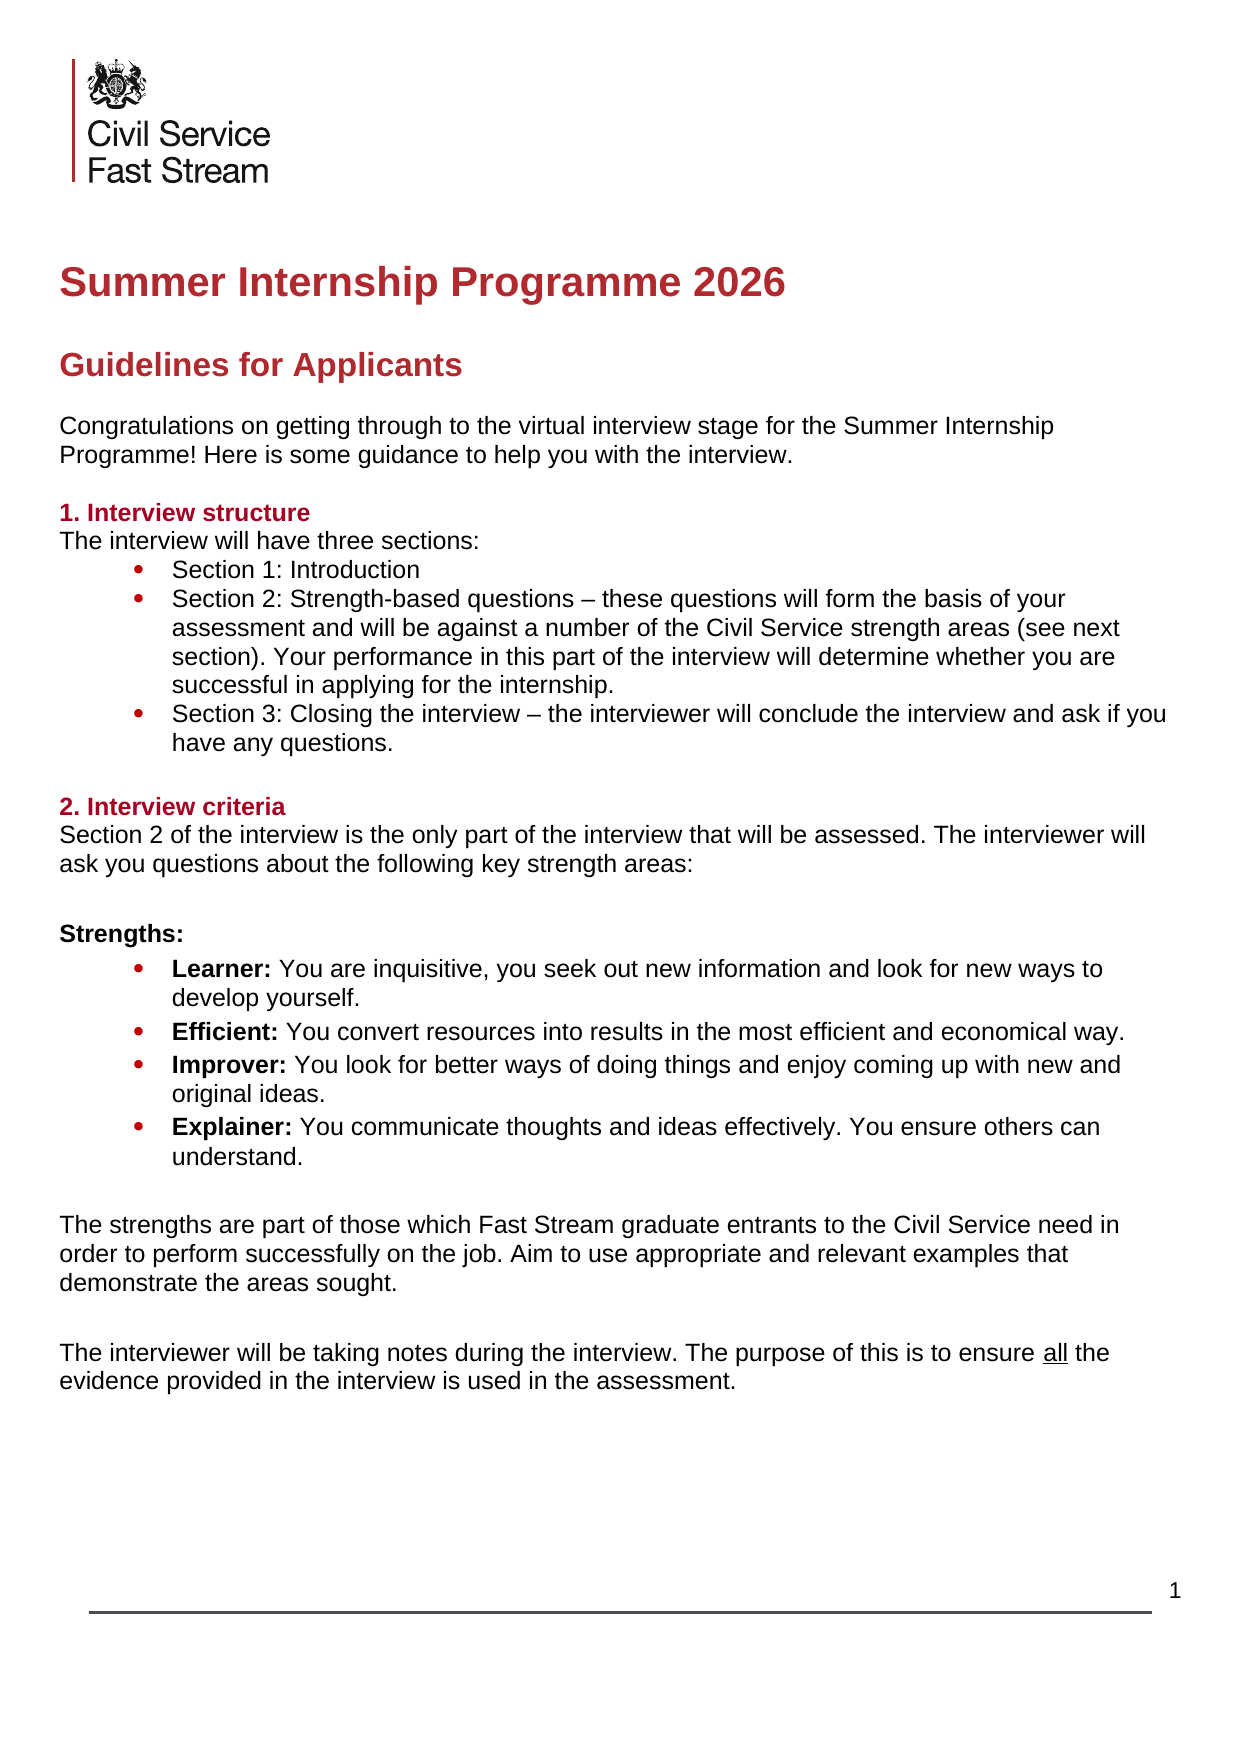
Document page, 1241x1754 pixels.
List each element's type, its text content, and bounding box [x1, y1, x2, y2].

subtitle Guidelines for Applicants [59, 345, 1181, 383]
text 1. Interview structure [59, 498, 1181, 526]
text The strengths are part of those which Fast Stream graduate entrants to the Civil Service need in order to perform successfully on the job. Aim to use appropriate and relevant examples that demonstrate the areas sought. [59, 1210, 1181, 1296]
text Strengths: [59, 919, 1181, 948]
list Section 3: Closing the interview – the interviewer will conclude the interview and ask if you have any questions. [134, 699, 1181, 757]
list Section 2: Strength-based questions – these questions will form the basis of your assessment and will be against a number of the Civil Service strength areas (see next section). Your performance in this part of the interview will determine whether you are successful in applying for the internship. [134, 584, 1181, 699]
list Efficient: You convert resources into results in the most efficient and economical way. [134, 1017, 1181, 1046]
list Learner: You are inquisitive, you seek out new information and look for new ways to develop yourself. [134, 954, 1181, 1012]
list Improver: You look for better ways of doing things and enjoy coming up with new and original ideas. [134, 1050, 1181, 1108]
text The interviewer will be taking notes during the interview. The purpose of this is to ensure all the evidence provided in the interview is used in the assessment. [59, 1337, 1181, 1395]
subtitle Summer Internship Programme 2026 [59, 251, 1181, 307]
list Explainer: You communicate thoughts and ideas effectively. You ensure others can understand. [134, 1112, 1181, 1171]
text 2. Interview criteria [59, 792, 1181, 820]
text Section 2 of the interview is the only part of the interview that will be assessed. The interviewer will ask you questions about the following key strength areas: [59, 820, 1181, 878]
text Congratulations on getting through to the virtual interview stage for the Summer Internship Programme! Here is some guidance to help you with the interview. [59, 411, 1181, 469]
list Section 1: Introduction [134, 555, 1181, 584]
text The interview will have three sections: [59, 526, 1181, 555]
